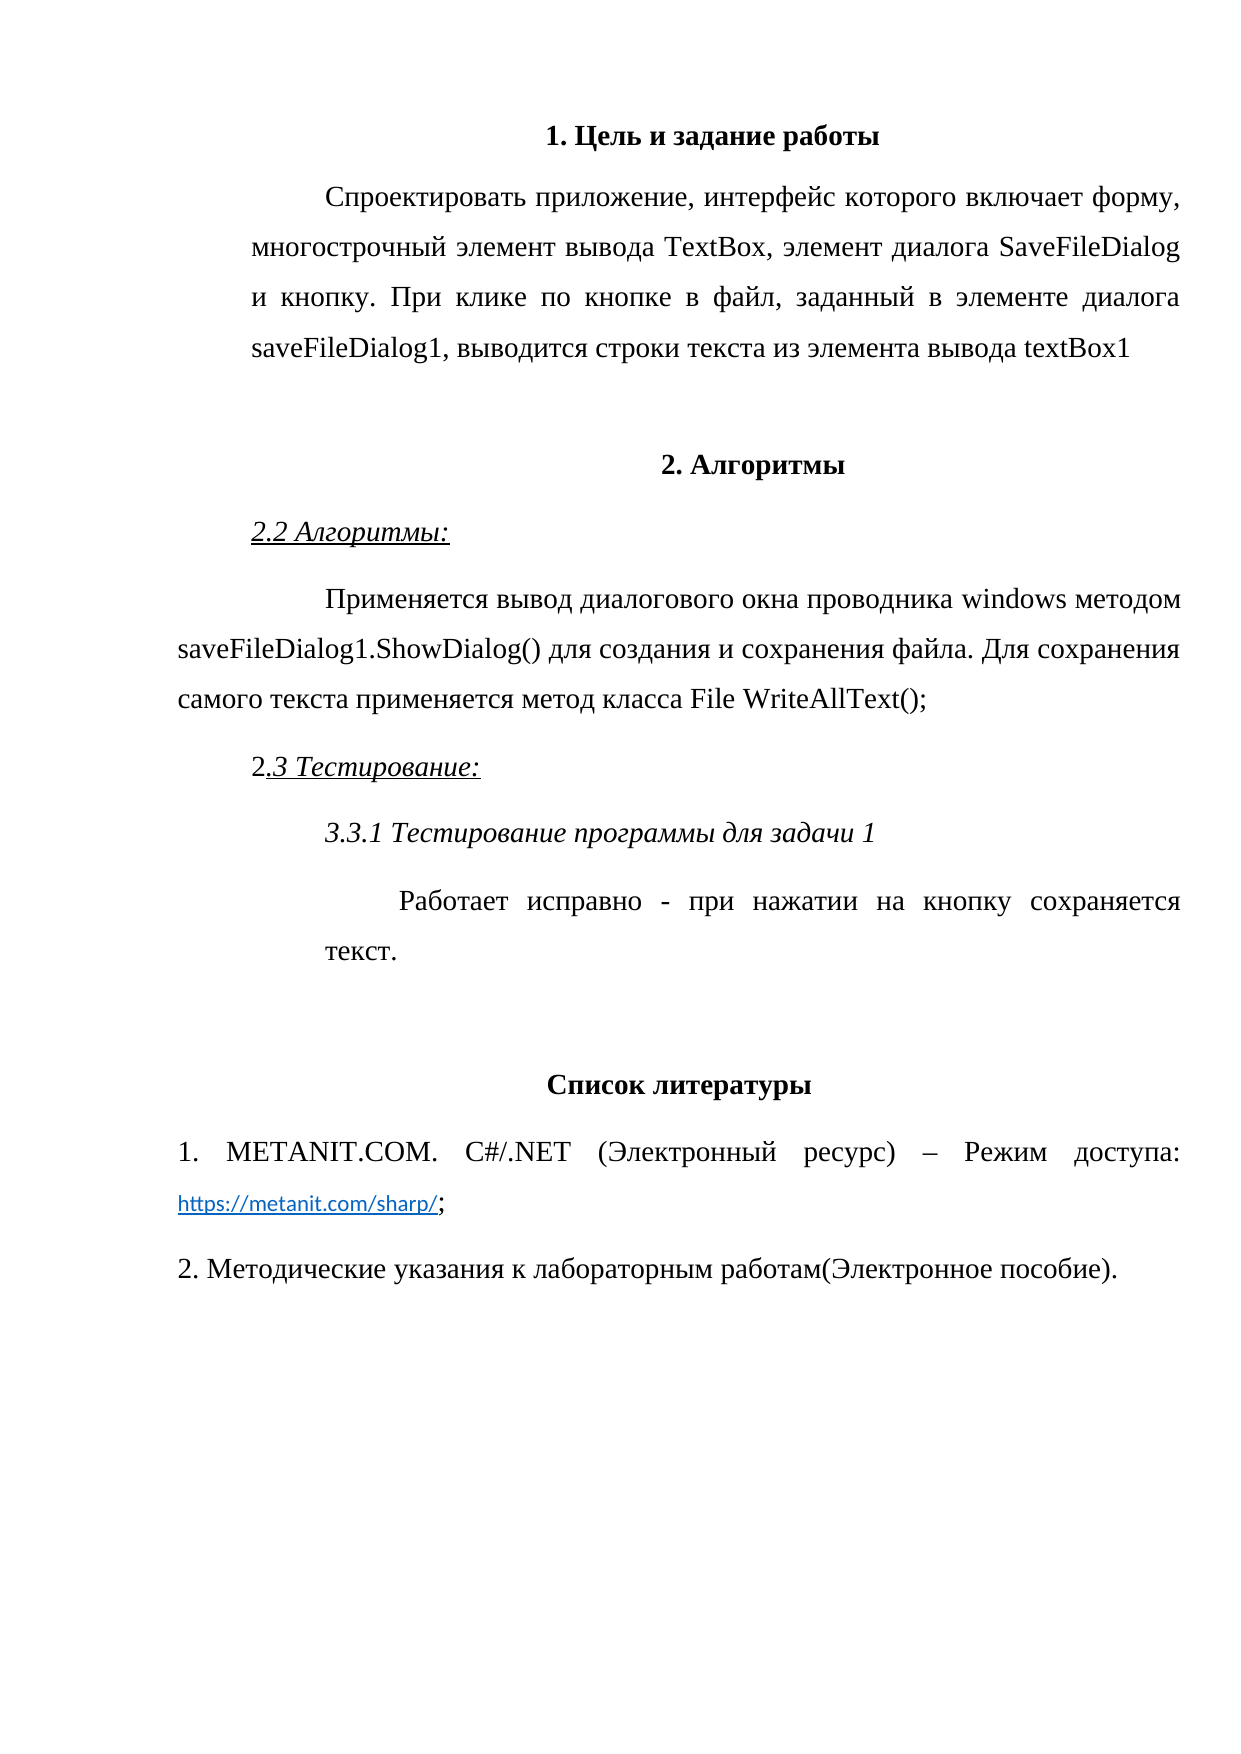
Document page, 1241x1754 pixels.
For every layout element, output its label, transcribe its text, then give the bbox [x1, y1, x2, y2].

text 1. METANIT.COM. C#/.NET (Электронный ресурс) – Режим доступа: https://metanit.com/sharp/; [177, 1134, 1181, 1218]
text 1. Цель и задание работы [251, 118, 1181, 152]
text 2.3 Тестирование: [177, 749, 1181, 782]
text Работает исправно - при нажатии на кнопку сохраняется текст. [325, 883, 1181, 966]
text Список литературы [177, 1067, 1181, 1100]
list 2. Алгоритмы [251, 447, 1181, 481]
text 2.2 Алгоритмы: [177, 514, 1181, 548]
text Применяется вывод диалогового окна проводника windows методом saveFileDialog1.ShowDialog() для создания и сохранения файла. Для сохранения самого текста применяется метод класса File WriteAllText(); [177, 581, 1181, 715]
text Спроектировать приложение, интерфейс которого включает форму, многострочный элемент вывода TextBox, элемент диалога SaveFileDialog и кнопку. При клике по кнопке в файл, заданный в элементе диалога saveFileDialog1, выводится строки текста из элемента вывода textBox1 [251, 179, 1181, 363]
text 3.3.1 Тестирование программы для задачи 1 [177, 816, 1181, 849]
text 2. Методические указания к лабораторным работам(Электронное пособие). [177, 1251, 1181, 1285]
